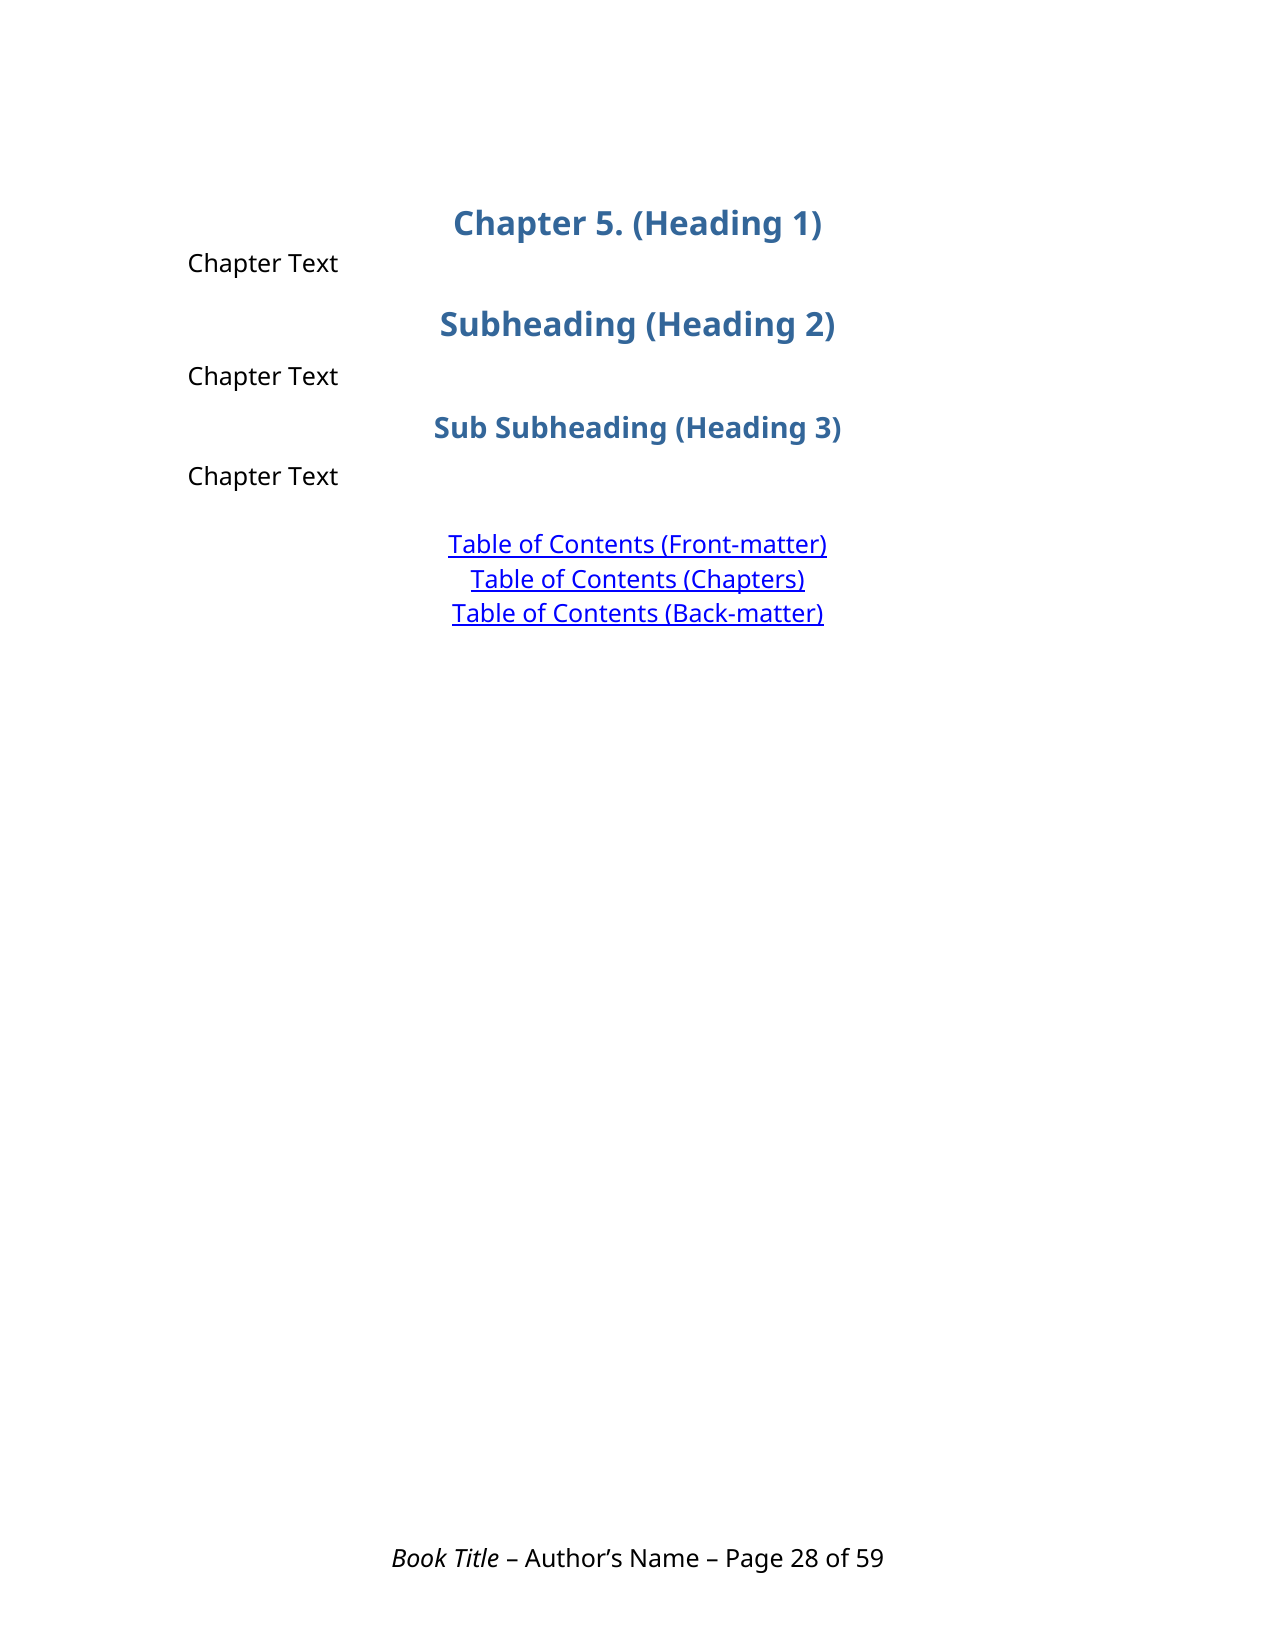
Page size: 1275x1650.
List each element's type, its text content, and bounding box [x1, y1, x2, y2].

text Chapter Text [187, 358, 1087, 392]
text Table of Contents (Chapters) [187, 561, 1087, 595]
text Chapter Text [187, 245, 1087, 279]
subtitle Chapter 5. (Heading 1) [187, 200, 1087, 245]
text Table of Contents (Front-matter) [187, 527, 1087, 561]
text Table of Contents (Back-matter) [187, 595, 1087, 629]
subtitle Sub Subheading (Heading 3) [187, 407, 1087, 447]
subtitle Subheading (Heading 2) [187, 300, 1087, 346]
text Chapter Text [187, 459, 1087, 493]
